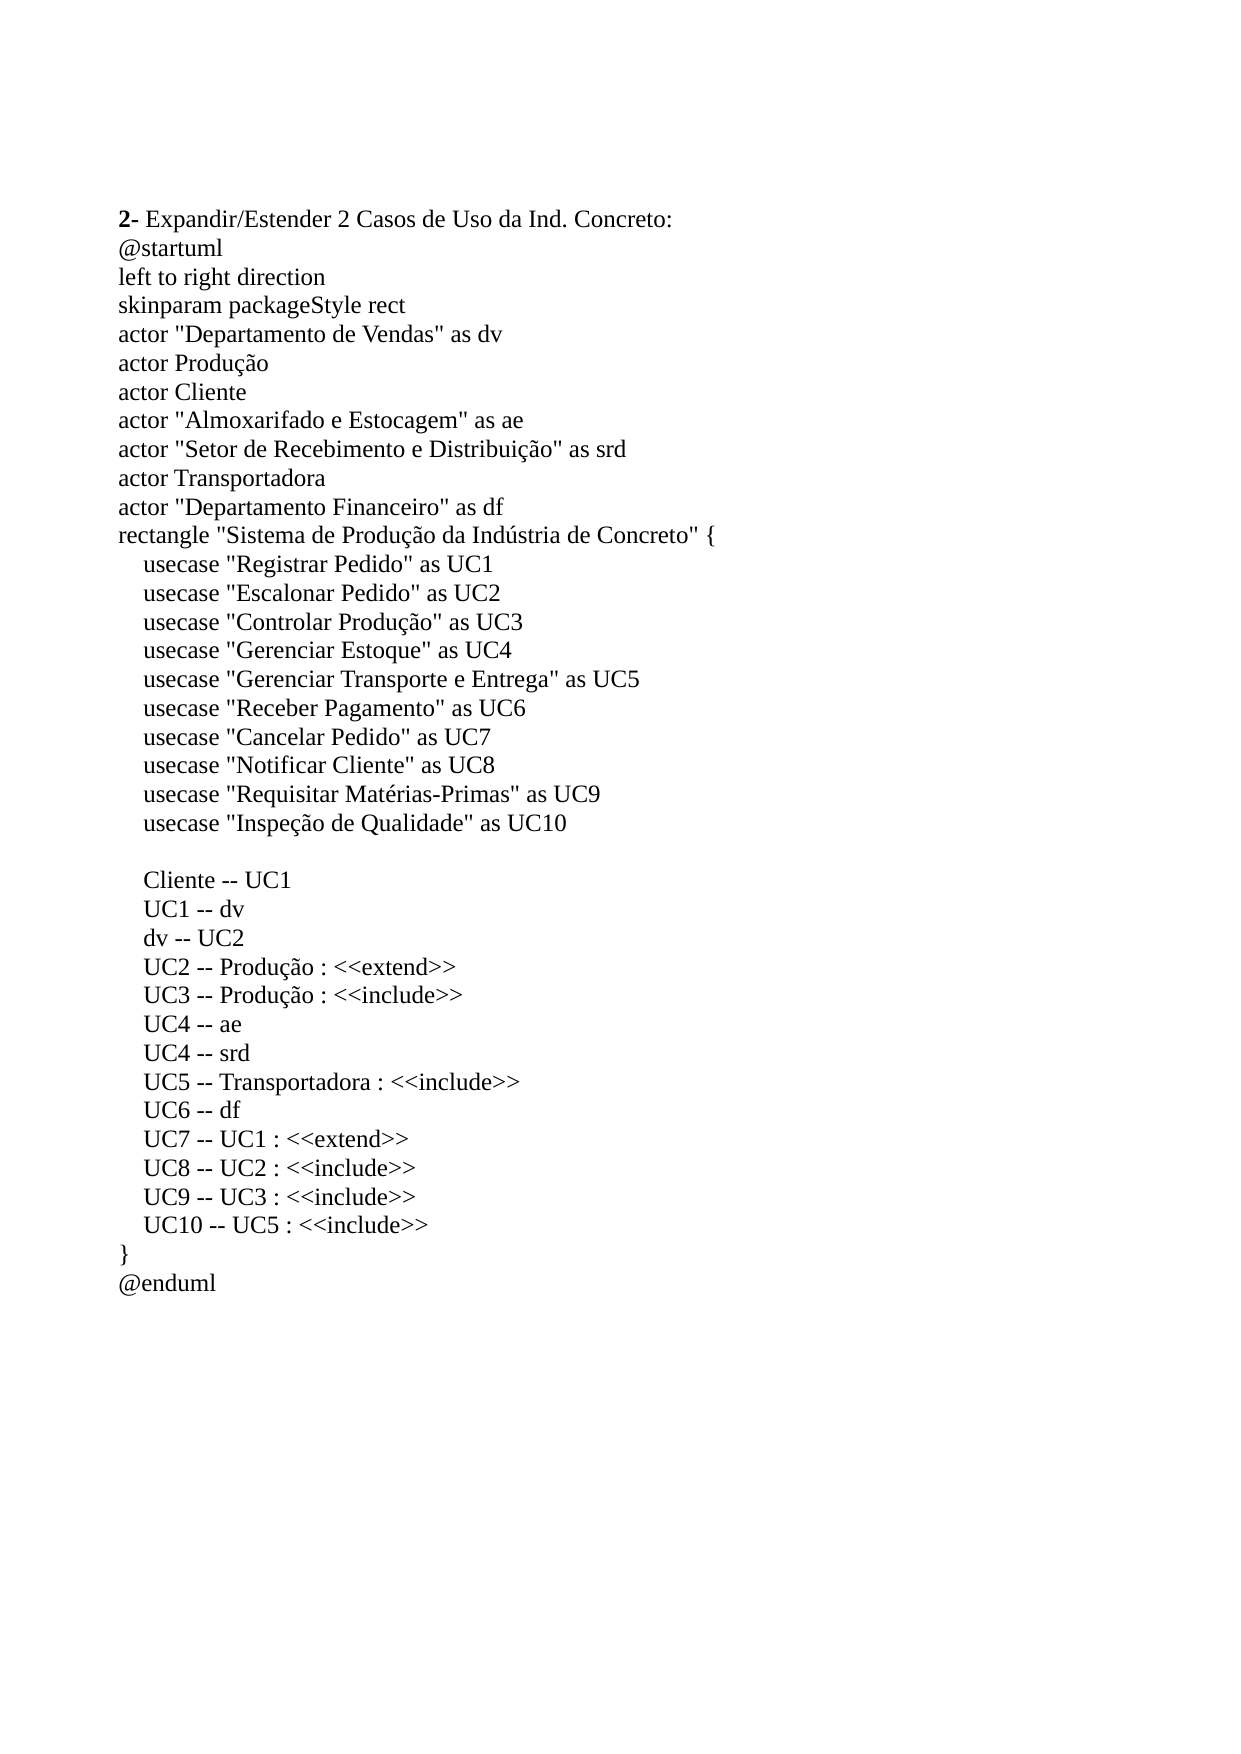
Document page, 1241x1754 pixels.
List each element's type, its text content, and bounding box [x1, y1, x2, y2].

text usecase "Notificar Cliente" as UC8 [118, 751, 1122, 779]
text skinparam packageStyle rect [118, 291, 1122, 319]
text usecase "Inspeção de Qualidade" as UC10 [118, 808, 1122, 837]
text actor "Almoxarifado e Estocagem" as ae [118, 406, 1122, 434]
text rectangle "Sistema de Produção da Indústria de Concreto" { [118, 521, 1122, 549]
text UC6 -- df [118, 1096, 1122, 1124]
text 2- Expandir/Estender 2 Casos de Uso da Ind. Concreto: [118, 204, 1122, 233]
text usecase "Requisitar Matérias-Primas" as UC9 [118, 779, 1122, 808]
text @enduml [118, 1268, 1122, 1297]
text UC3 -- Produção : <<include>> [118, 981, 1122, 1009]
text usecase "Cancelar Pedido" as UC7 [118, 722, 1122, 751]
text UC5 -- Transportadora : <<include>> [118, 1067, 1122, 1096]
text Cliente -- UC1 [118, 866, 1122, 894]
text UC8 -- UC2 : <<include>> [118, 1153, 1122, 1182]
text UC4 -- ae [118, 1009, 1122, 1038]
text usecase "Gerenciar Transporte e Entrega" as UC5 [118, 664, 1122, 693]
text usecase "Controlar Produção" as UC3 [118, 607, 1122, 636]
text actor "Departamento de Vendas" as dv [118, 319, 1122, 348]
text usecase "Gerenciar Estoque" as UC4 [118, 636, 1122, 664]
text actor Cliente [118, 377, 1122, 406]
text usecase "Escalonar Pedido" as UC2 [118, 578, 1122, 607]
text UC7 -- UC1 : <<extend>> [118, 1124, 1122, 1153]
text left to right direction [118, 262, 1122, 291]
text actor "Departamento Financeiro" as df [118, 492, 1122, 521]
text UC1 -- dv [118, 894, 1122, 923]
text } [118, 1239, 1122, 1268]
text actor "Setor de Recebimento e Distribuição" as srd [118, 434, 1122, 463]
text actor Produção [118, 348, 1122, 377]
text UC2 -- Produção : <<extend>> [118, 952, 1122, 981]
text @startuml [118, 233, 1122, 262]
text UC10 -- UC5 : <<include>> [118, 1211, 1122, 1239]
text usecase "Receber Pagamento" as UC6 [118, 693, 1122, 722]
text UC4 -- srd [118, 1038, 1122, 1067]
text actor Transportadora [118, 463, 1122, 492]
text dv -- UC2 [118, 923, 1122, 952]
text UC9 -- UC3 : <<include>> [118, 1182, 1122, 1211]
text usecase "Registrar Pedido" as UC1 [118, 549, 1122, 578]
